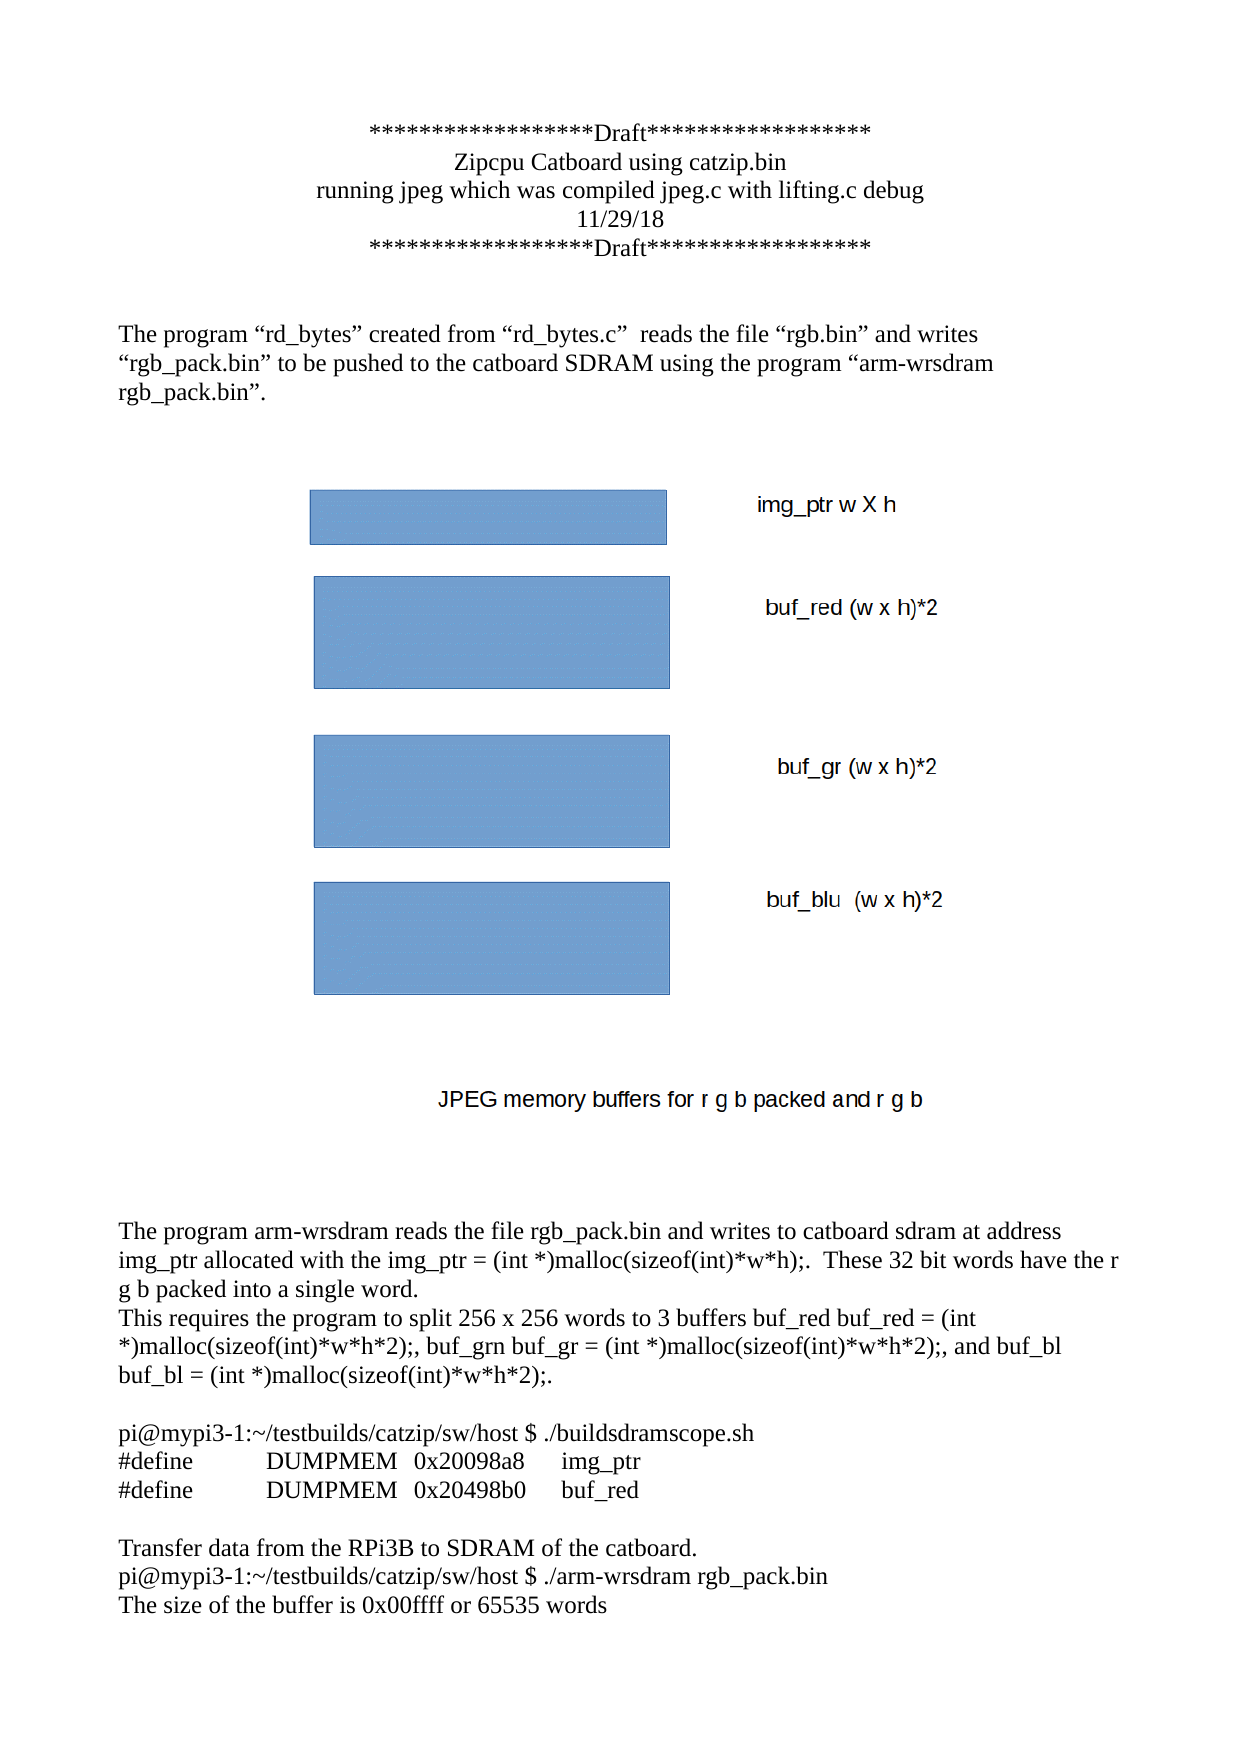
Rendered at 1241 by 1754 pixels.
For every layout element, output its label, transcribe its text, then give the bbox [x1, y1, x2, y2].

text The program “rd_bytes” created from “rd_bytes.c” reads the file “rgb.bin” and writes “rgb_pack.bin” to be pushed to the catboard SDRAM using the program “arm-wrsdram rgb_pack.bin”. [118, 319, 1122, 406]
text #define DUMPMEM 0x20498b0 buf_red [118, 1475, 1122, 1504]
text running jpeg which was compiled jpeg.c with lifting.c debug [118, 176, 1122, 204]
picture [118, 434, 1123, 1188]
text pi@mypi3-1:~/testbuilds/catzip/sw/host $ ./arm-wrsdram rgb_pack.bin [118, 1561, 1122, 1590]
text 11/29/18 [118, 204, 1122, 233]
text Zipcpu Catboard using catzip.bin [118, 147, 1122, 176]
text The size of the buffer is 0x00ffff or 65535 words [118, 1590, 1122, 1619]
text #define DUMPMEM 0x20098a8 img_ptr [118, 1446, 1122, 1475]
text ******************Draft****************** [118, 118, 1122, 147]
text Transfer data from the RPi3B to SDRAM of the catboard. [118, 1533, 1122, 1561]
text pi@mypi3-1:~/testbuilds/catzip/sw/host $ ./buildsdramscope.sh [118, 1418, 1122, 1446]
text This requires the program to split 256 x 256 words to 3 buffers buf_red buf_red = (int *)malloc(sizeof(int)*w*h*2);, buf_grn buf_gr = (int *)malloc(sizeof(int)*w*h*2);, and buf_bl buf_bl = (int *)malloc(sizeof(int)*w*h*2);. [118, 1303, 1122, 1389]
text The program arm-wrsdram reads the file rgb_pack.bin and writes to catboard sdram at address img_ptr allocated with the img_ptr = (int *)malloc(sizeof(int)*w*h);. These 32 bit words have the r g b packed into a single word. [118, 1216, 1122, 1303]
text ******************Draft****************** [118, 233, 1122, 262]
